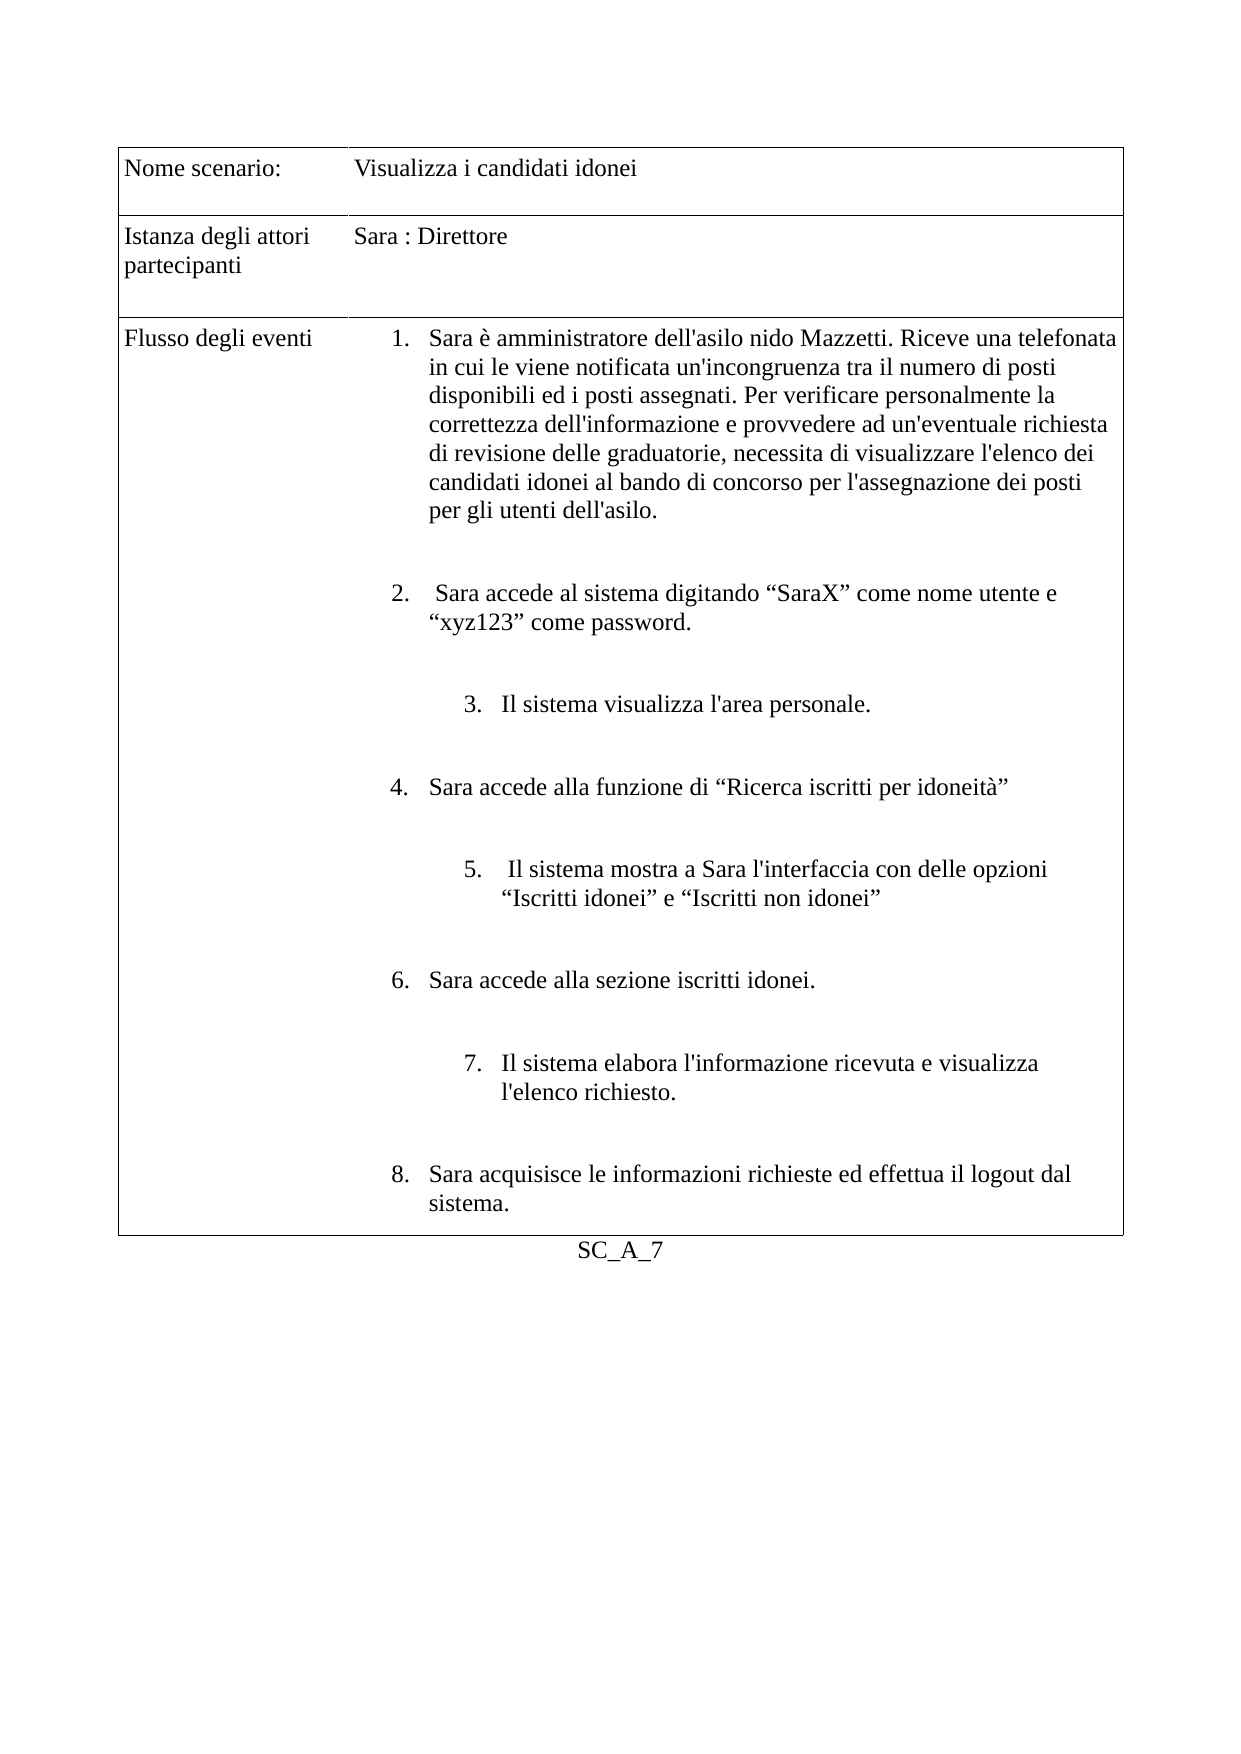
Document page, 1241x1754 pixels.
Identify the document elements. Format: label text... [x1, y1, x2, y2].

table_cell Flusso degli eventi [119, 318, 348, 1235]
table_cell Sara : Direttore [349, 216, 1123, 317]
table_cell Istanza degli attori partecipanti [119, 216, 348, 317]
text SC_A_7 [118, 1236, 1122, 1264]
table_header Nome scenario: [119, 148, 348, 215]
table_cell Sara è amministratore dell'asilo nido Mazzetti. Riceve una telefonata in cui le viene notificata un'incongruenza tra il numero di posti disponibili ed i posti assegnati. Per verificare personalmente la correttezza dell'informazione e provvedere ad un'eventuale richiesta di revisione delle graduatorie, necessita di visualizzare l'elenco dei candidati idonei al bando di concorso per l'assegnazione dei posti per gli utenti dell'asilo. Sara accede al sistema digitando “SaraX” come nome utente e “xyz123” come password. Il sistema visualizza l'area personale. Sara accede alla funzione di “Ricerca iscritti per idoneità” Il sistema mostra a Sara l'interfaccia con delle opzioni “Iscritti idonei” e “Iscritti non idonei” Sara accede alla sezione iscritti idonei. Il sistema elabora l'informazione ricevuta e visualizza l'elenco richiesto. Sara acquisisce le informazioni richieste ed effettua il logout dal sistema. [349, 318, 1123, 1235]
table_header Visualizza i candidati idonei [349, 148, 1123, 215]
